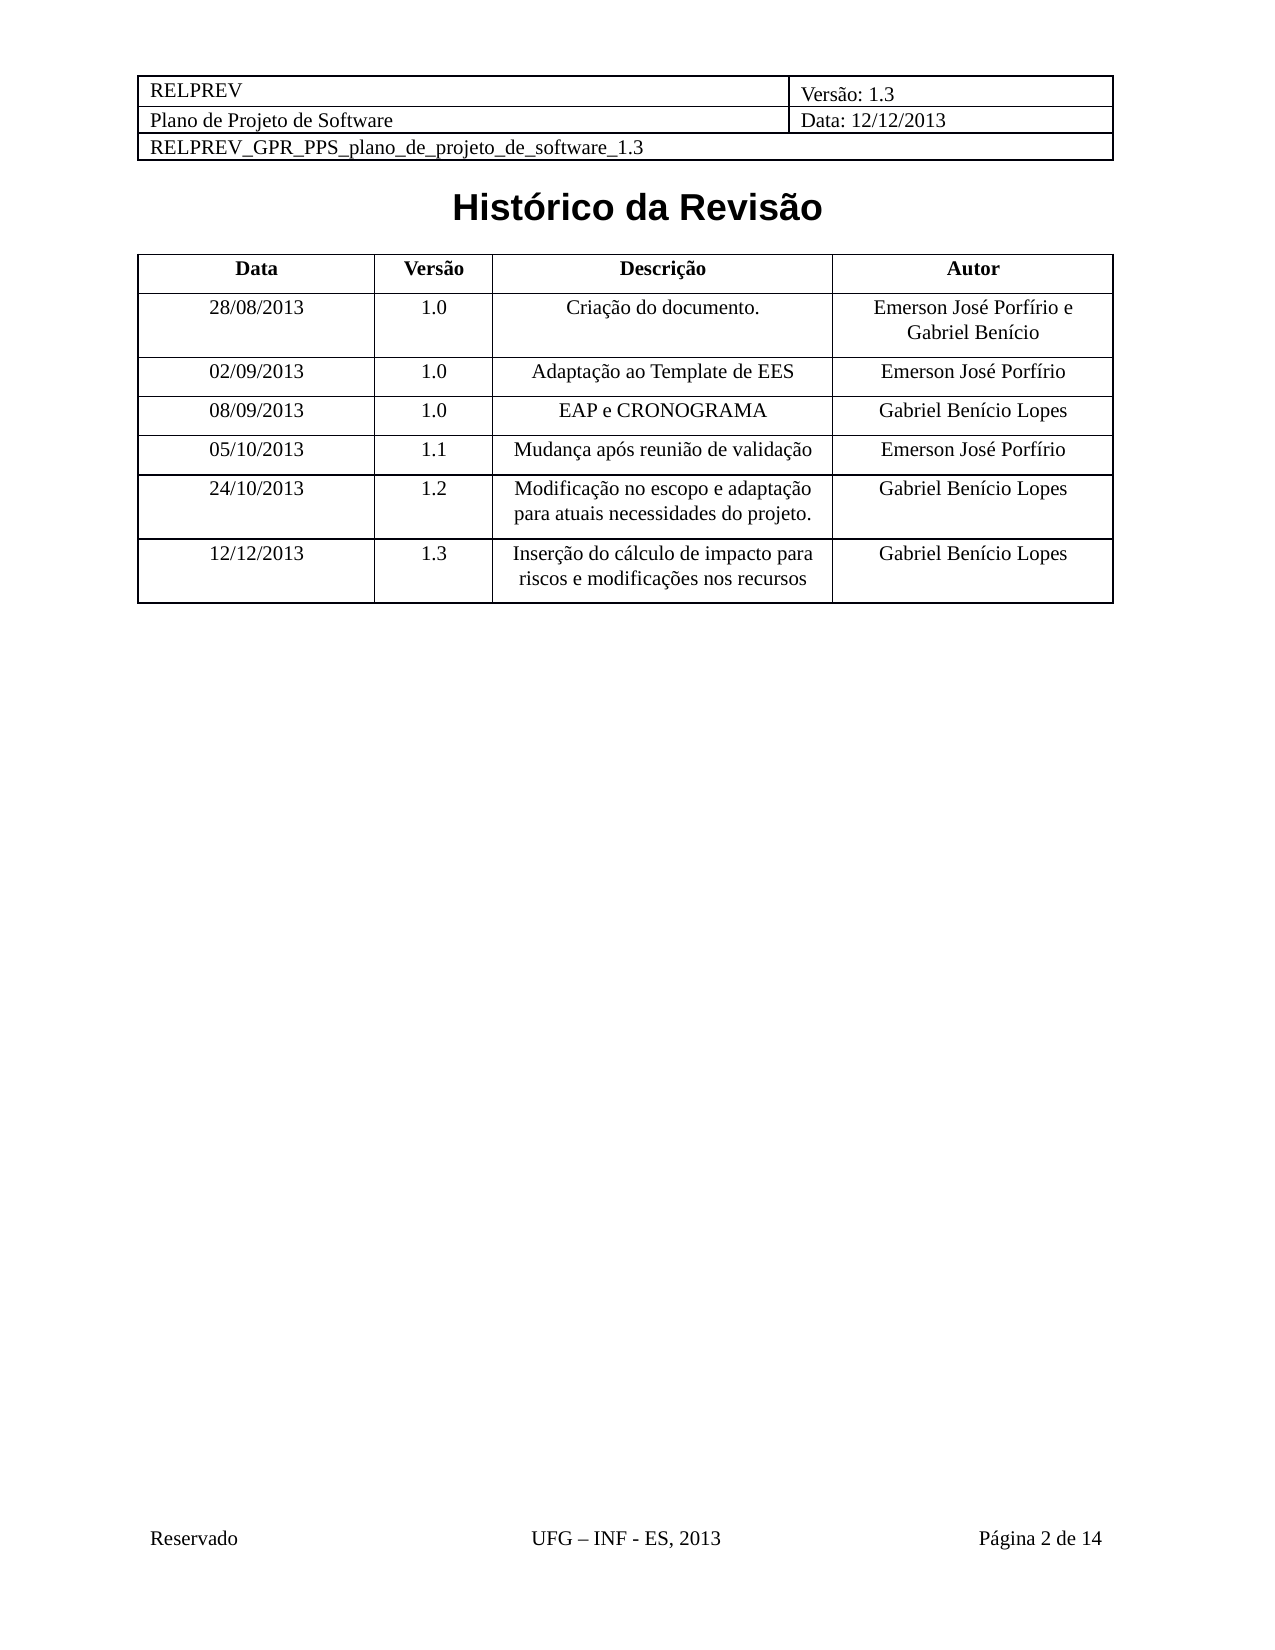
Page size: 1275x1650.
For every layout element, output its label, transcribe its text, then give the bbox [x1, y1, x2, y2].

table_cell Emerson José Porfírio [833, 358, 1112, 396]
table_cell Emerson José Porfírio e Gabriel Benício [833, 294, 1112, 357]
table_cell Gabriel Benício Lopes [833, 397, 1112, 435]
table_cell Emerson José Porfírio [833, 436, 1112, 474]
table_header Data [139, 255, 374, 293]
table_header Versão [375, 255, 492, 293]
table_cell 12/12/2013 [139, 540, 374, 602]
table_cell 1.0 [375, 294, 492, 357]
table_cell Mudança após reunião de validação [493, 436, 832, 474]
table_cell 1.3 [375, 540, 492, 602]
table_header Descrição [493, 255, 832, 293]
table_cell 1.2 [375, 476, 492, 538]
table_cell 24/10/2013 [139, 476, 374, 538]
table_cell EAP e CRONOGRAMA [493, 397, 832, 435]
table_header Autor [833, 255, 1112, 293]
table_cell Gabriel Benício Lopes [833, 476, 1112, 538]
table_cell Gabriel Benício Lopes [833, 540, 1112, 602]
table_cell Modificação no escopo e adaptação para atuais necessidades do projeto. [493, 476, 832, 538]
table_cell 1.1 [375, 436, 492, 474]
table_cell 28/08/2013 [139, 294, 374, 357]
table_cell 1.0 [375, 358, 492, 396]
table_cell 05/10/2013 [139, 436, 374, 474]
table_cell 1.0 [375, 397, 492, 435]
table_cell 02/09/2013 [139, 358, 374, 396]
table_cell Criação do documento. [493, 294, 832, 357]
title Histórico da Revisão [150, 185, 1125, 228]
table_cell Adaptação ao Template de EES [493, 358, 832, 396]
table_cell 08/09/2013 [139, 397, 374, 435]
table_cell Inserção do cálculo de impacto para riscos e modificações nos recursos [493, 540, 832, 602]
